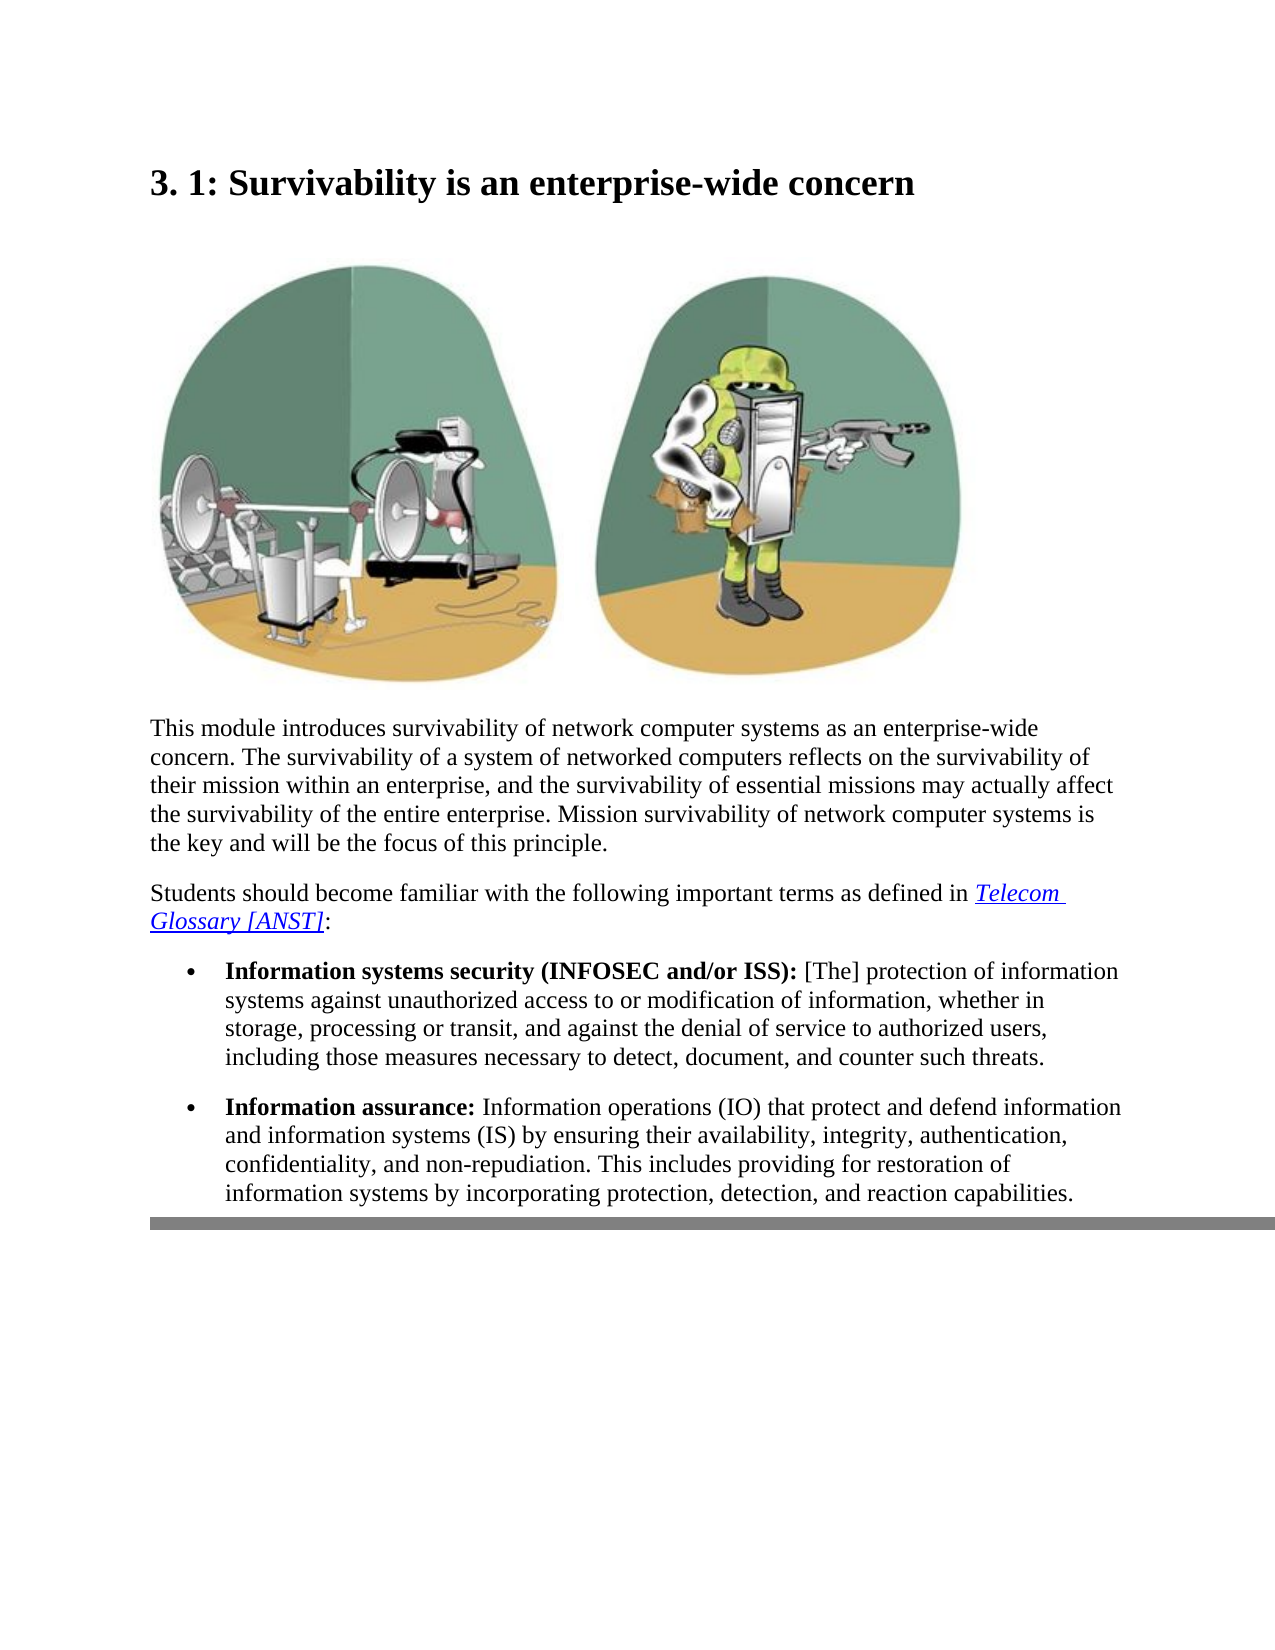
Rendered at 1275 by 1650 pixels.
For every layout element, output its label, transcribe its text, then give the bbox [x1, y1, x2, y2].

subtitle 3. 1: Survivability is an enterprise-wide concern [150, 160, 1125, 203]
list Information systems security (INFOSEC and/or ISS): [The] protection of information systems against unauthorized access to or modification of information, whether in storage, processing or transit, and against the denial of service to authorized users, including those measures necessary to detect, document, and counter such threats. [187, 956, 1125, 1071]
table_header [574, 214, 997, 246]
text Students should become familiar with the following important terms as defined in Telecom Glossary [ANST]: [150, 878, 1125, 935]
table_header [150, 214, 573, 246]
list Information assurance: Information operations (IO) that protect and defend information and information systems (IS) by ensuring their availability, integrity, authentication, confidentiality, and non-repudiation. This includes providing for restoration of information systems by incorporating protection, detection, and reaction capabilities. [187, 1092, 1125, 1207]
table_cell [150, 246, 573, 703]
text This module introduces survivability of network computer systems as an enterprise-wide concern. The survivability of a system of networked computers reflects on the survivability of their mission within an enterprise, and the survivability of essential missions may actually affect the survivability of the entire enterprise. Mission survivability of network computer systems is the key and will be the focus of this principle. [150, 713, 1125, 857]
table_cell [574, 246, 997, 703]
